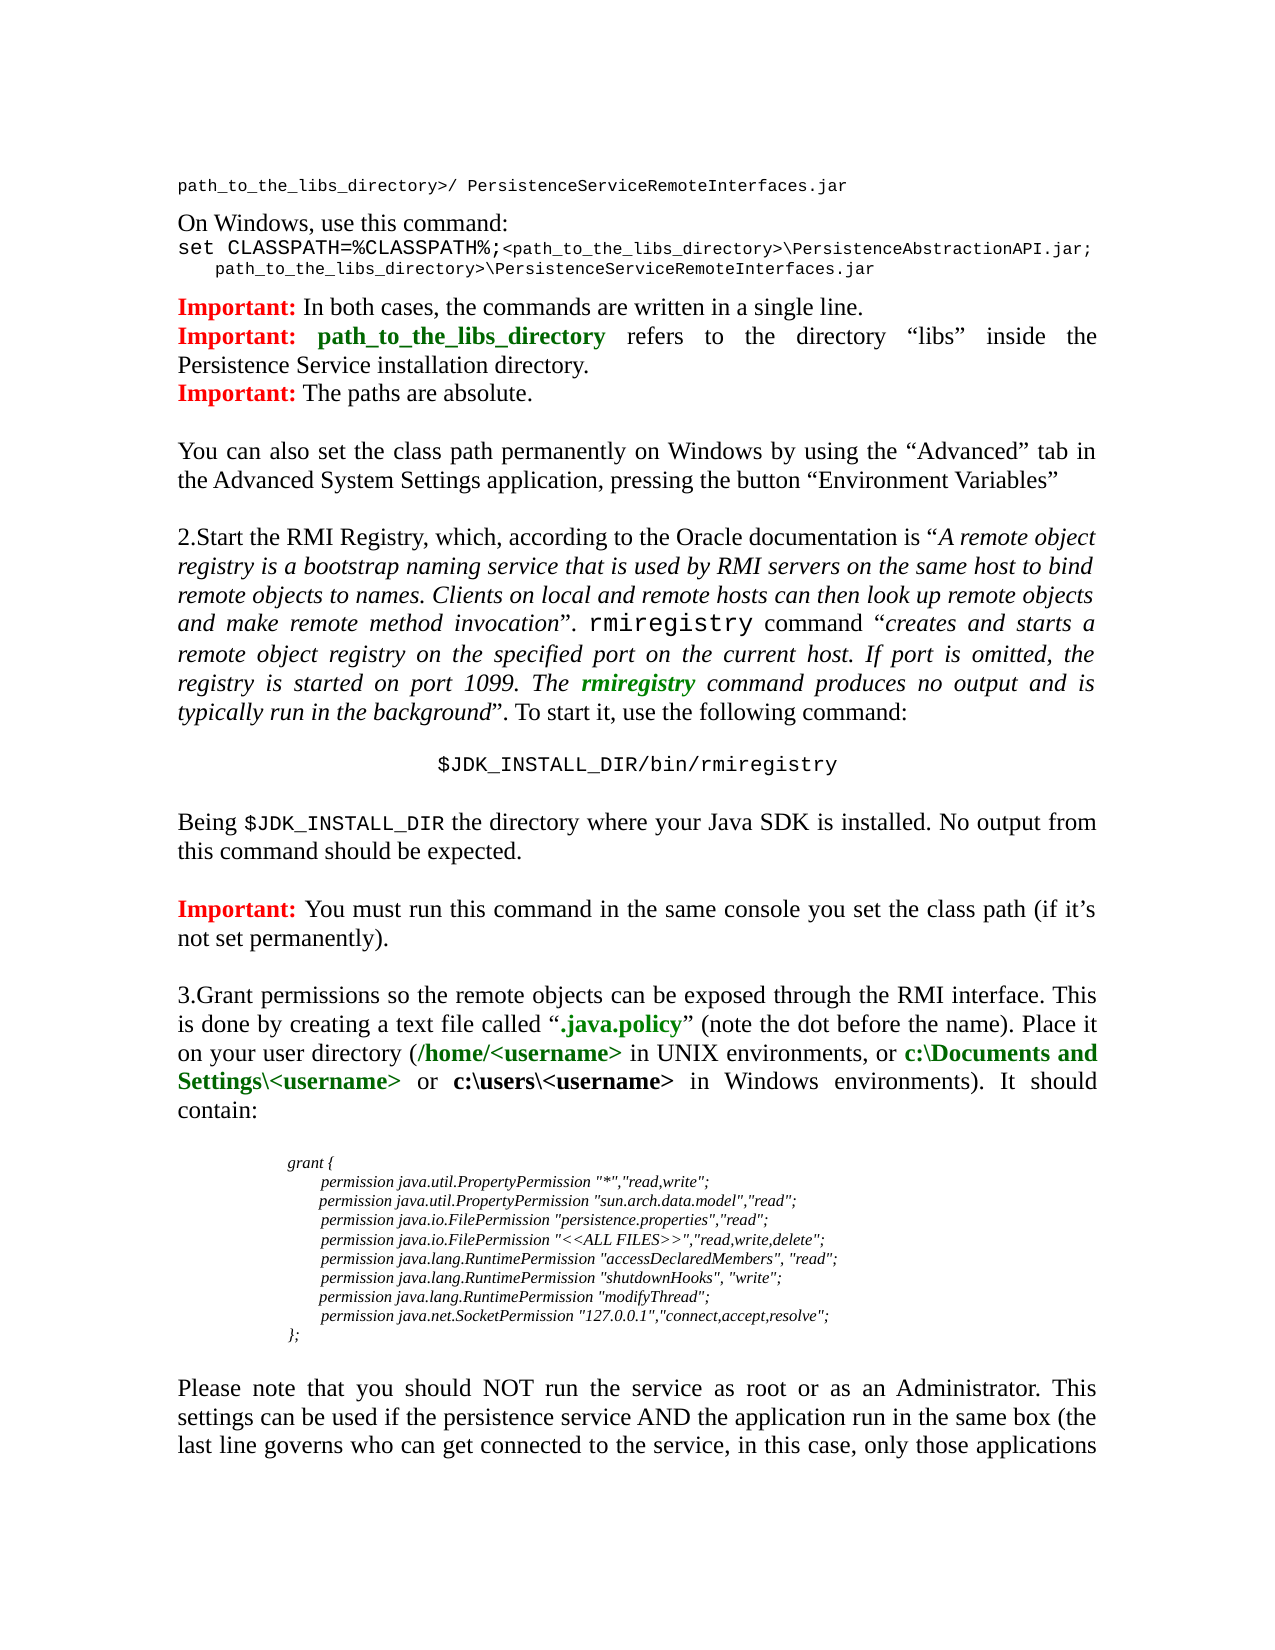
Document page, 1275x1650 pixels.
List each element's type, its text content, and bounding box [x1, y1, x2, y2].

text permission java.util.PropertyPermission "*","read,write"; [287, 1172, 1098, 1191]
text set CLASSPATH=%CLASSPATH%;<path_to_the_libs_directory>\PersistenceAbstractionAPI.jar; path_to_the_libs_directory>\PersistenceServiceRemoteInterfaces.jar [177, 237, 1098, 280]
text permission java.net.SocketPermission "127.0.0.1","connect,accept,resolve"; [287, 1306, 1098, 1325]
list Grant permissions so the remote objects can be exposed through the RMI interface. This is done by creating a text file called “.java.policy” (note the dot before the name). Place it on your user directory (/home/<username> in UNIX environments, or c:\Documents and Settings\<username> or c:\users\<username> in Windows environments). It should contain: [177, 980, 1098, 1124]
text grant { [287, 1153, 1098, 1172]
text Important: In both cases, the commands are written in a single line. [177, 292, 1098, 321]
text }; [287, 1325, 1098, 1344]
text You can also set the class path permanently on Windows by using the “Advanced” tab in the Advanced System Settings application, pressing the button “Environment Variables” [177, 436, 1098, 493]
text permission java.io.FilePermission "<<ALL FILES>>","read,write,delete"; [287, 1229, 1098, 1248]
text path_to_the_libs_directory>/ PersistenceServiceRemoteInterfaces.jar [177, 177, 1098, 196]
text permission java.lang.RuntimePermission "accessDeclaredMembers", "read"; [287, 1248, 1098, 1268]
text permission java.io.FilePermission "persistence.properties","read"; [287, 1210, 1098, 1229]
text $JDK_INSTALL_DIR/bin/rmiregistry [177, 754, 1098, 778]
text Please note that you should NOT run the service as root or as an Administrator. This settings can be used if the persistence service AND the application run in the same box (the last line governs who can get connected to the service, in this case, only those applications [177, 1373, 1098, 1459]
text permission java.lang.RuntimePermission "modifyThread"; [177, 1287, 1098, 1306]
text On Windows, use this command: [177, 208, 1098, 237]
text permission java.lang.RuntimePermission "shutdownHooks", "write"; [287, 1268, 1098, 1287]
text Important: path_to_the_libs_directory refers to the directory “libs” inside the Persistence Service installation directory. [177, 321, 1098, 378]
list Start the RMI Registry, which, according to the Oracle documentation is “A remote object registry is a bootstrap naming service that is used by RMI servers on the same host to bind remote objects to names. Clients on local and remote hosts can then look up remote objects and make remote method invocation”. rmiregistry command “creates and starts a remote object registry on the specified port on the current host. If port is omitted, the registry is started on port 1099. The rmiregistry command produces no output and is typically run in the background”. To start it, use the following command: [177, 522, 1098, 726]
text Being $JDK_INSTALL_DIR the directory where your Java SDK is installed. No output from this command should be expected. [177, 807, 1098, 865]
text Important: The paths are absolute. [177, 378, 1098, 407]
text Important: You must run this command in the same console you set the class path (if it’s not set permanently). [177, 894, 1098, 951]
text permission java.util.PropertyPermission "sun.arch.data.model","read"; [177, 1191, 1098, 1210]
